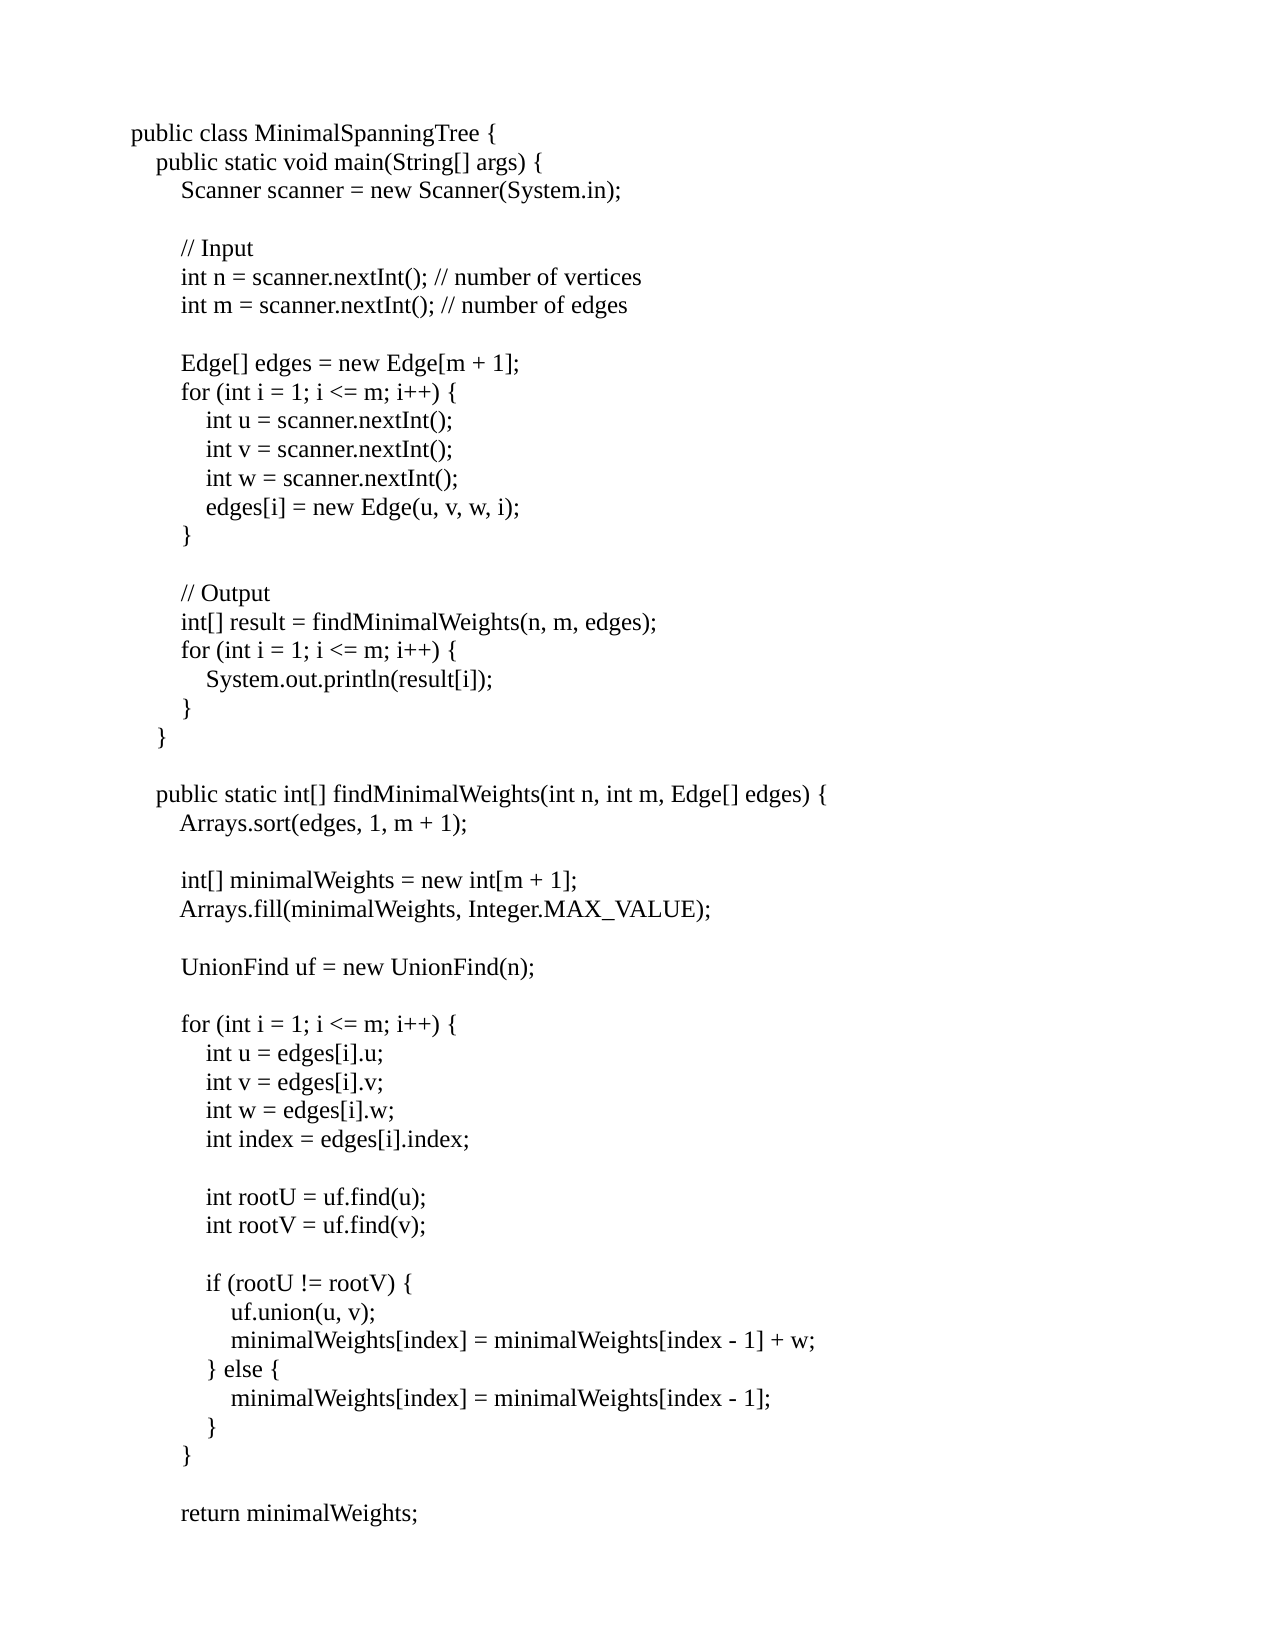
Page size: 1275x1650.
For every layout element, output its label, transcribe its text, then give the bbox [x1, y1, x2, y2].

text int v = scanner.nextInt(); [131, 434, 1157, 463]
text int u = scanner.nextInt(); [131, 406, 1157, 434]
text int index = edges[i].index; [131, 1124, 1157, 1153]
text UnionFind uf = new UnionFind(n); [131, 952, 1157, 981]
text minimalWeights[index] = minimalWeights[index - 1]; [131, 1383, 1157, 1412]
text Edge[] edges = new Edge[m + 1]; [131, 348, 1157, 377]
text int[] result = findMinimalWeights(n, m, edges); [131, 607, 1157, 636]
text public static int[] findMinimalWeights(int n, int m, Edge[] edges) { [131, 779, 1157, 808]
text System.out.println(result[i]); [131, 664, 1157, 693]
text uf.union(u, v); [131, 1297, 1157, 1326]
text } [131, 722, 1157, 751]
text minimalWeights[index] = minimalWeights[index - 1] + w; [131, 1326, 1157, 1354]
text public class MinimalSpanningTree { [131, 118, 1157, 147]
text } [131, 693, 1157, 722]
text int w = edges[i].w; [131, 1096, 1157, 1124]
text int rootU = uf.find(u); [131, 1182, 1157, 1211]
text int n = scanner.nextInt(); // number of vertices [131, 262, 1157, 291]
text public static void main(String[] args) { [131, 147, 1157, 176]
text int u = edges[i].u; [131, 1038, 1157, 1067]
text // Output [131, 578, 1157, 607]
text Arrays.fill(minimalWeights, Integer.MAX_VALUE); [131, 894, 1157, 923]
text } [131, 1412, 1157, 1441]
text int v = edges[i].v; [131, 1067, 1157, 1096]
text int w = scanner.nextInt(); [131, 463, 1157, 492]
text for (int i = 1; i <= m; i++) { [131, 377, 1157, 406]
text for (int i = 1; i <= m; i++) { [131, 636, 1157, 664]
text Arrays.sort(edges, 1, m + 1); [131, 808, 1157, 837]
text } [131, 1441, 1157, 1469]
text } else { [131, 1354, 1157, 1383]
text for (int i = 1; i <= m; i++) { [131, 1009, 1157, 1038]
text // Input [131, 233, 1157, 262]
text if (rootU != rootV) { [131, 1268, 1157, 1297]
text Scanner scanner = new Scanner(System.in); [131, 176, 1157, 204]
text int[] minimalWeights = new int[m + 1]; [131, 866, 1157, 894]
text int rootV = uf.find(v); [131, 1211, 1157, 1239]
text } [131, 521, 1157, 549]
text edges[i] = new Edge(u, v, w, i); [131, 492, 1157, 521]
text int m = scanner.nextInt(); // number of edges [131, 291, 1157, 319]
text return minimalWeights; [131, 1498, 1157, 1527]
